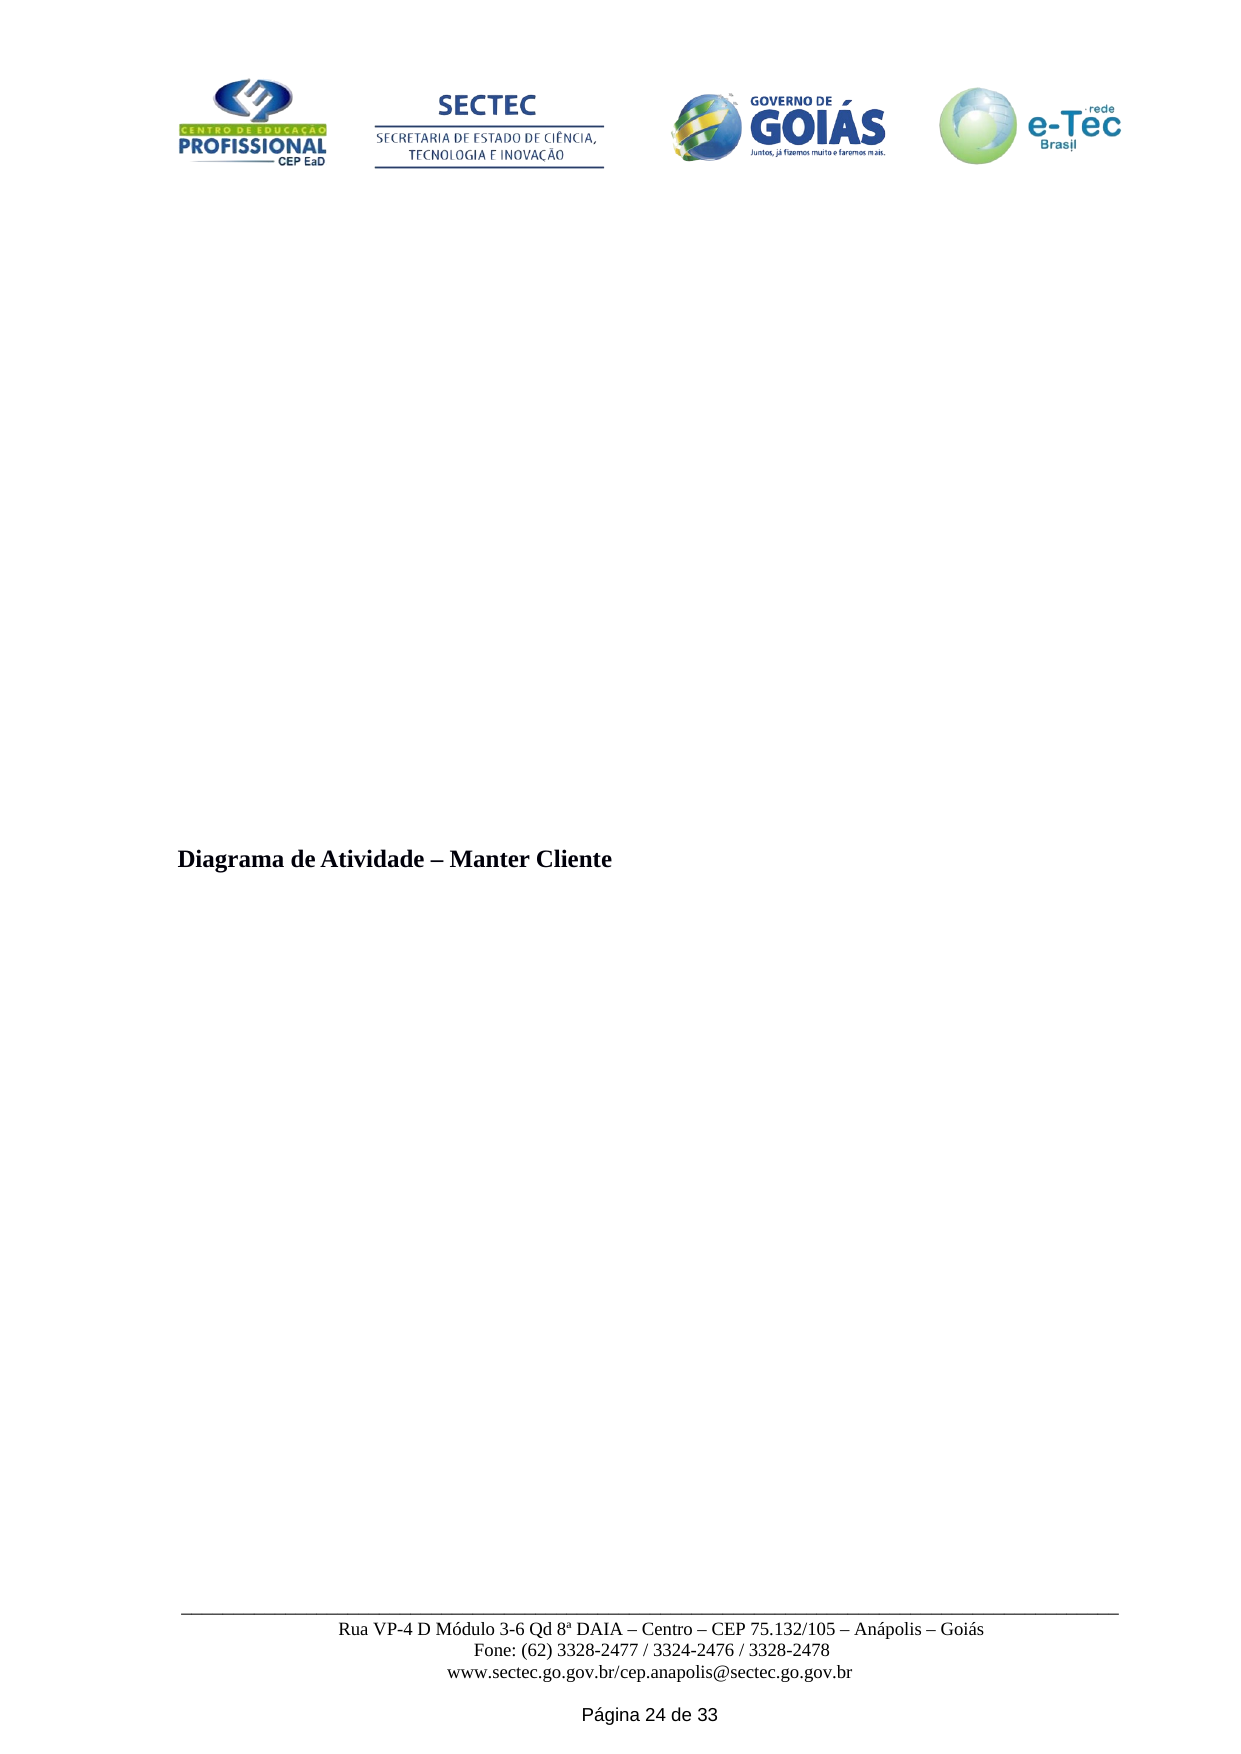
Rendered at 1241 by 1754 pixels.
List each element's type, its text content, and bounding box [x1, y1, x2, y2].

picture [177, 75, 1123, 176]
text Diagrama de Atividade – Manter Cliente [177, 844, 1122, 873]
